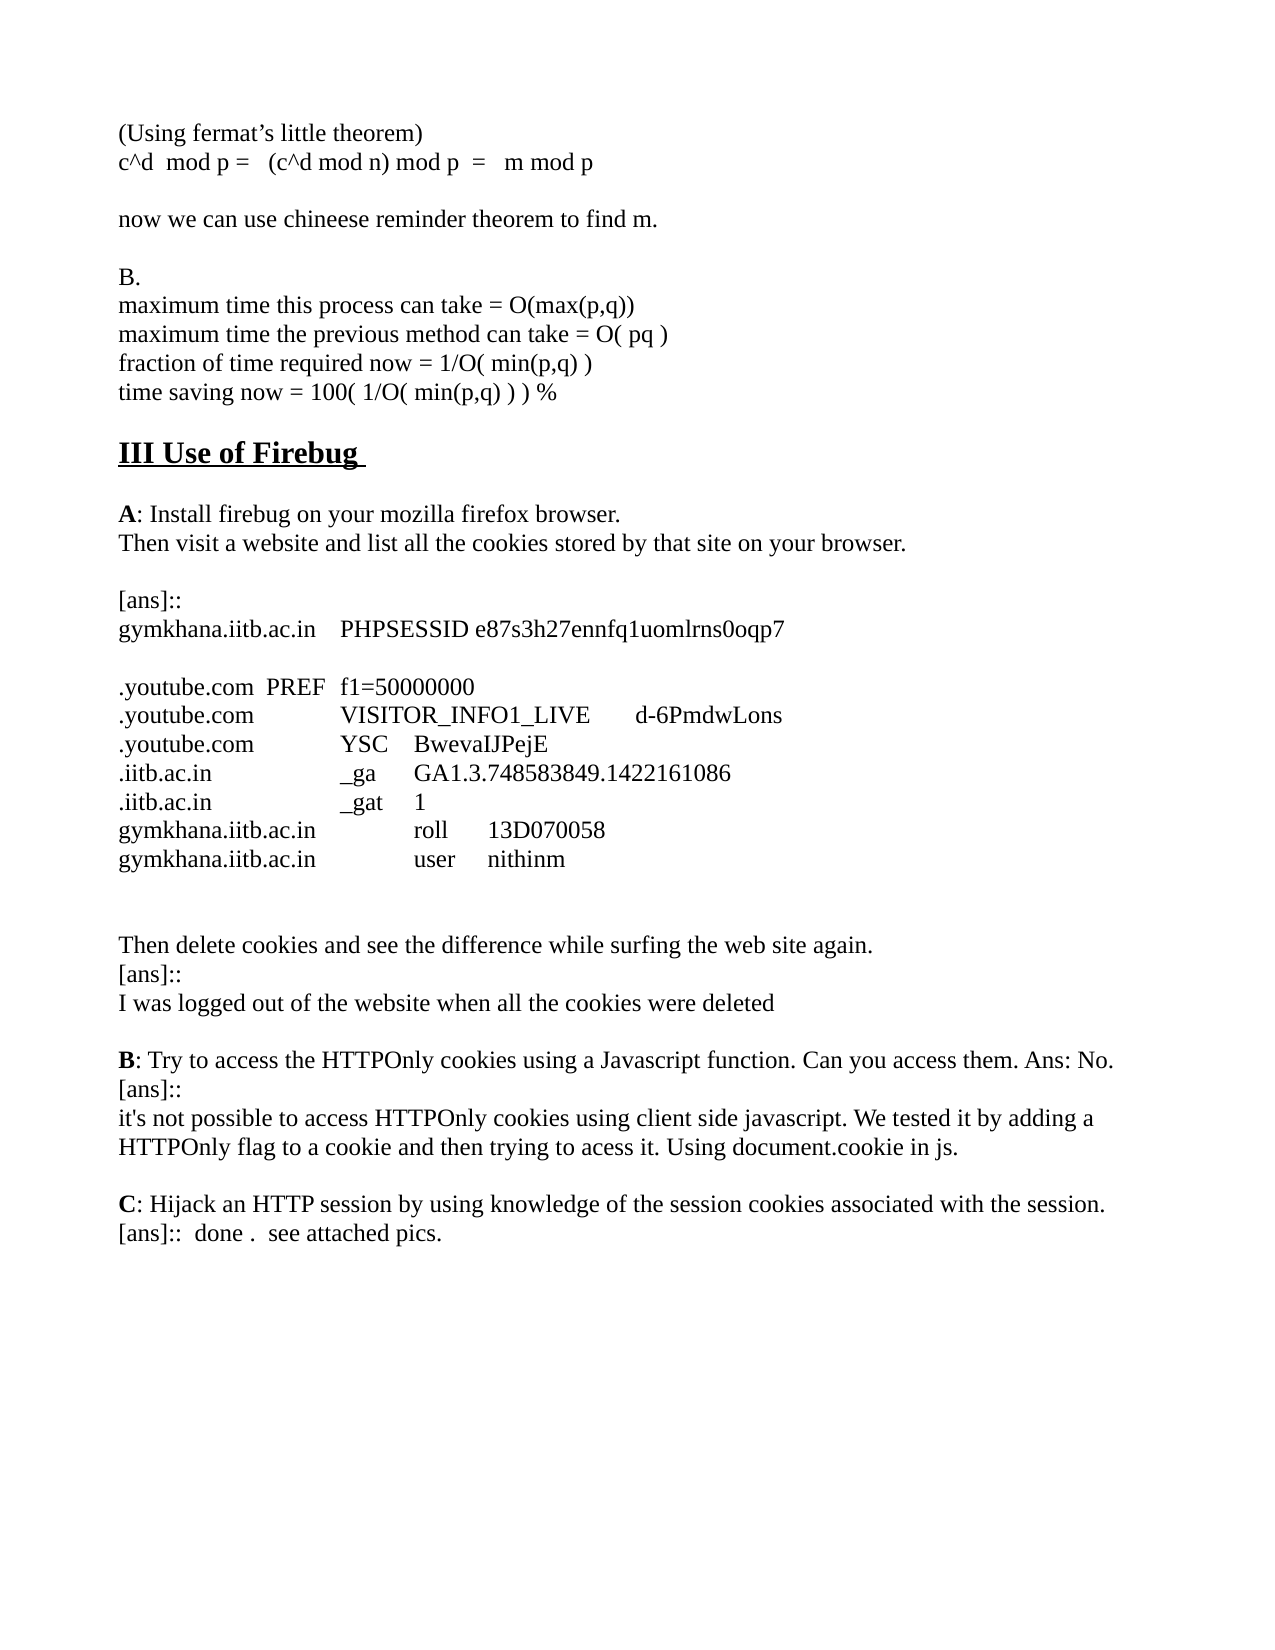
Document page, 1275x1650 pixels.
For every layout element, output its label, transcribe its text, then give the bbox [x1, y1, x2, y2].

text maximum time the previous method can take = O( pq ) [118, 319, 1157, 348]
text .iitb.ac.in _ga GA1.3.748583849.1422161086 [118, 758, 1157, 787]
text C: Hijack an HTTP session by using knowledge of the session cookies associated with the session. [118, 1189, 1157, 1218]
text gymkhana.iitb.ac.in user nithinm [118, 844, 1157, 873]
text A: Install firebug on your mozilla firefox browser. [118, 499, 1157, 528]
text .youtube.com VISITOR_INFO1_LIVE d-6PmdwLons [118, 700, 1157, 729]
text maximum time this process can take = O(max(p,q)) [118, 291, 1157, 319]
text B: Try to access the HTTPOnly cookies using a Javascript function. Can you access them. Ans: No. [118, 1045, 1157, 1074]
text c^d mod p = (c^d mod n) mod p = m mod p [118, 147, 1157, 176]
text B. [118, 262, 1157, 291]
text it's not possible to access HTTPOnly cookies using client side javascript. We tested it by adding a HTTPOnly flag to a cookie and then trying to acess it. Using document.cookie in js. [118, 1103, 1157, 1160]
text [ans]:: [118, 585, 1157, 614]
text .youtube.com YSC BwevaIJPejE [118, 729, 1157, 758]
text .iitb.ac.in _gat 1 [118, 787, 1157, 815]
text [ans]:: [118, 959, 1157, 988]
text [ans]:: [118, 1074, 1157, 1103]
text I was logged out of the website when all the cookies were deleted [118, 988, 1157, 1017]
text Then visit a website and list all the cookies stored by that site on your browser. [118, 528, 1157, 557]
text gymkhana.iitb.ac.in PHPSESSID e87s3h27ennfq1uomlrns0oqp7 [118, 614, 1157, 643]
text (Using fermat’s little theorem) [118, 118, 1157, 147]
text gymkhana.iitb.ac.in roll 13D070058 [118, 815, 1157, 844]
text fraction of time required now = 1/O( min(p,q) ) [118, 348, 1157, 377]
text now we can use chineese reminder theorem to find m. [118, 204, 1157, 233]
text time saving now = 100( 1/O( min(p,q) ) ) % [118, 377, 1157, 406]
text [ans]:: done . see attached pics. [118, 1218, 1157, 1247]
text Then delete cookies and see the difference while surfing the web site again. [118, 930, 1157, 959]
text .youtube.com PREF f1=50000000 [118, 672, 1157, 700]
text III Use of Firebug [118, 434, 1157, 470]
